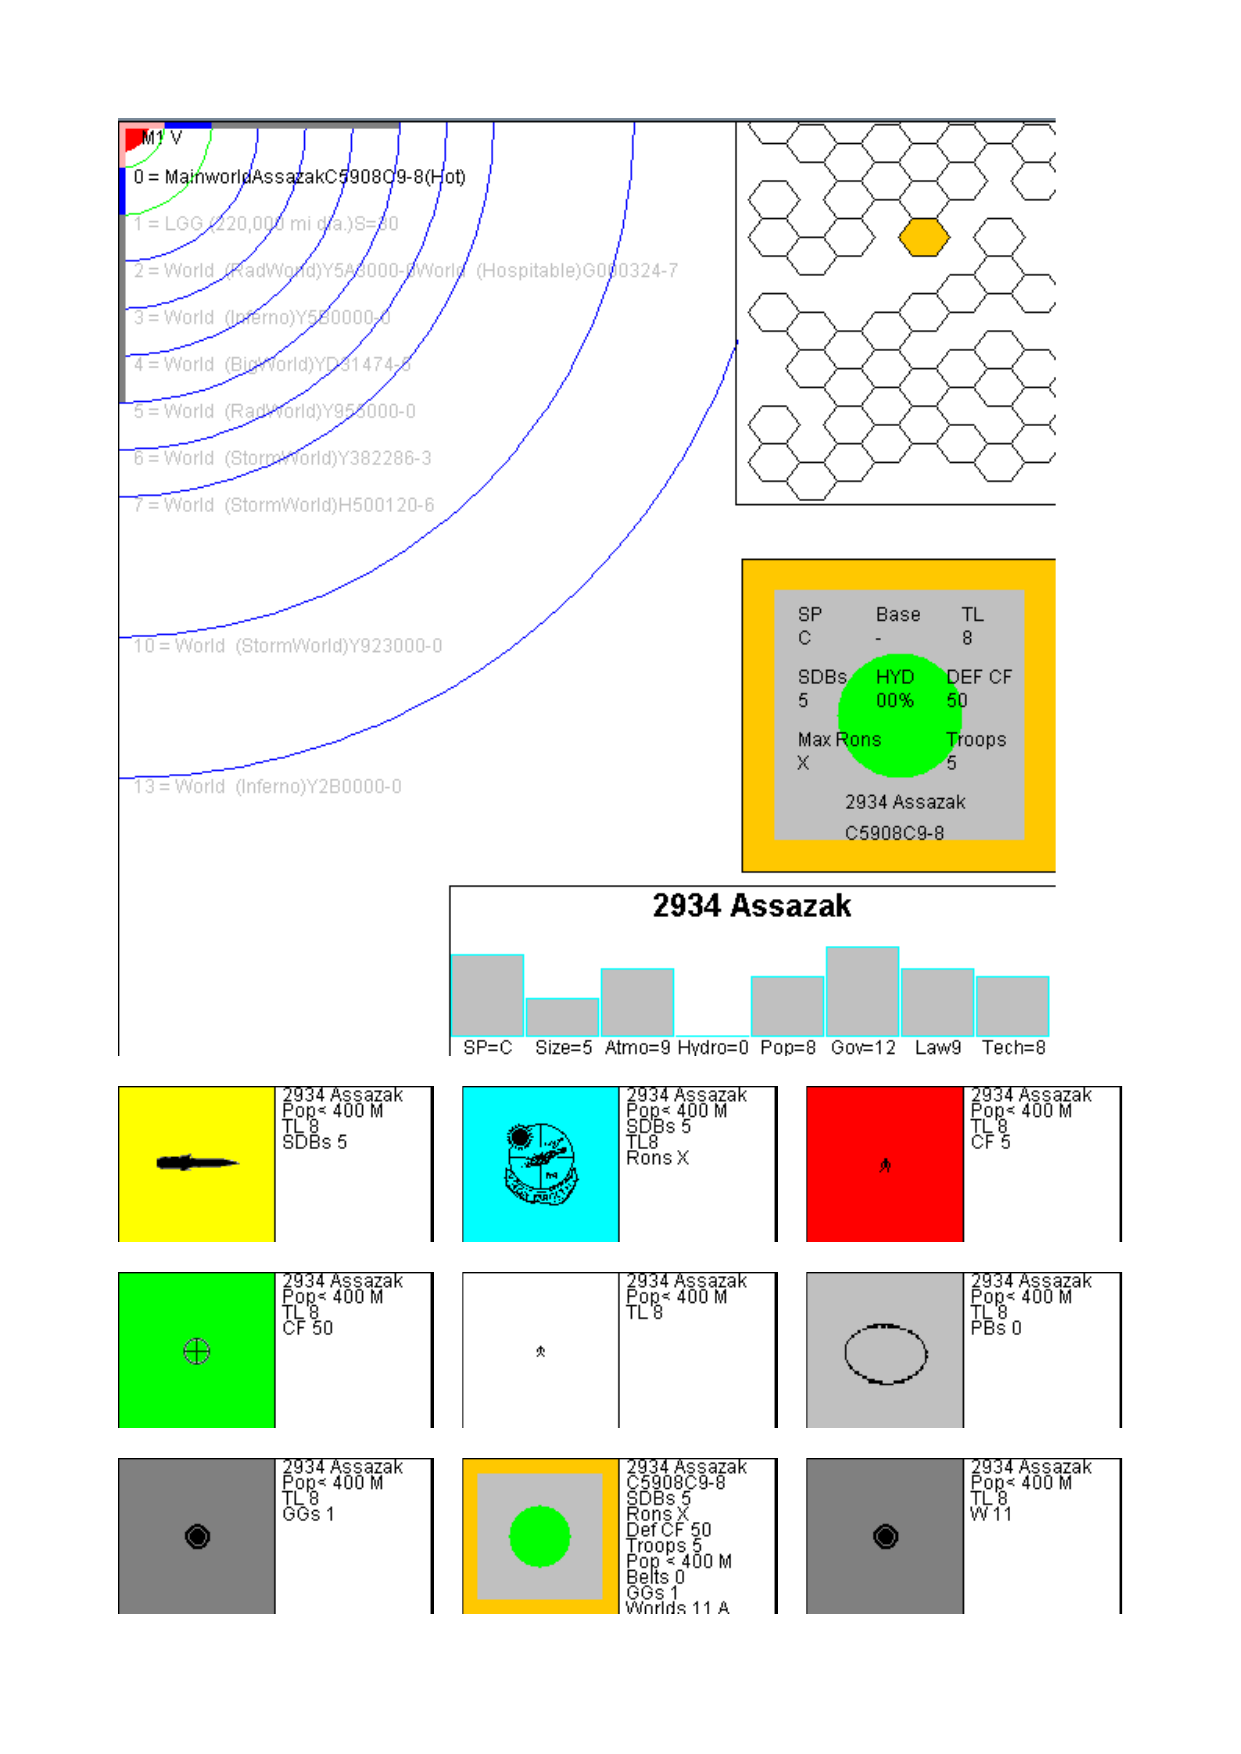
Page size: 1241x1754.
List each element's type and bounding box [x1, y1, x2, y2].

picture [118, 1458, 434, 1614]
picture [462, 1458, 778, 1614]
picture [806, 1272, 1123, 1428]
picture [118, 1086, 434, 1242]
picture [118, 1272, 434, 1428]
picture [806, 1086, 1123, 1242]
picture [462, 1272, 778, 1428]
picture [462, 1086, 778, 1242]
picture [118, 118, 1056, 1056]
picture [806, 1458, 1123, 1614]
